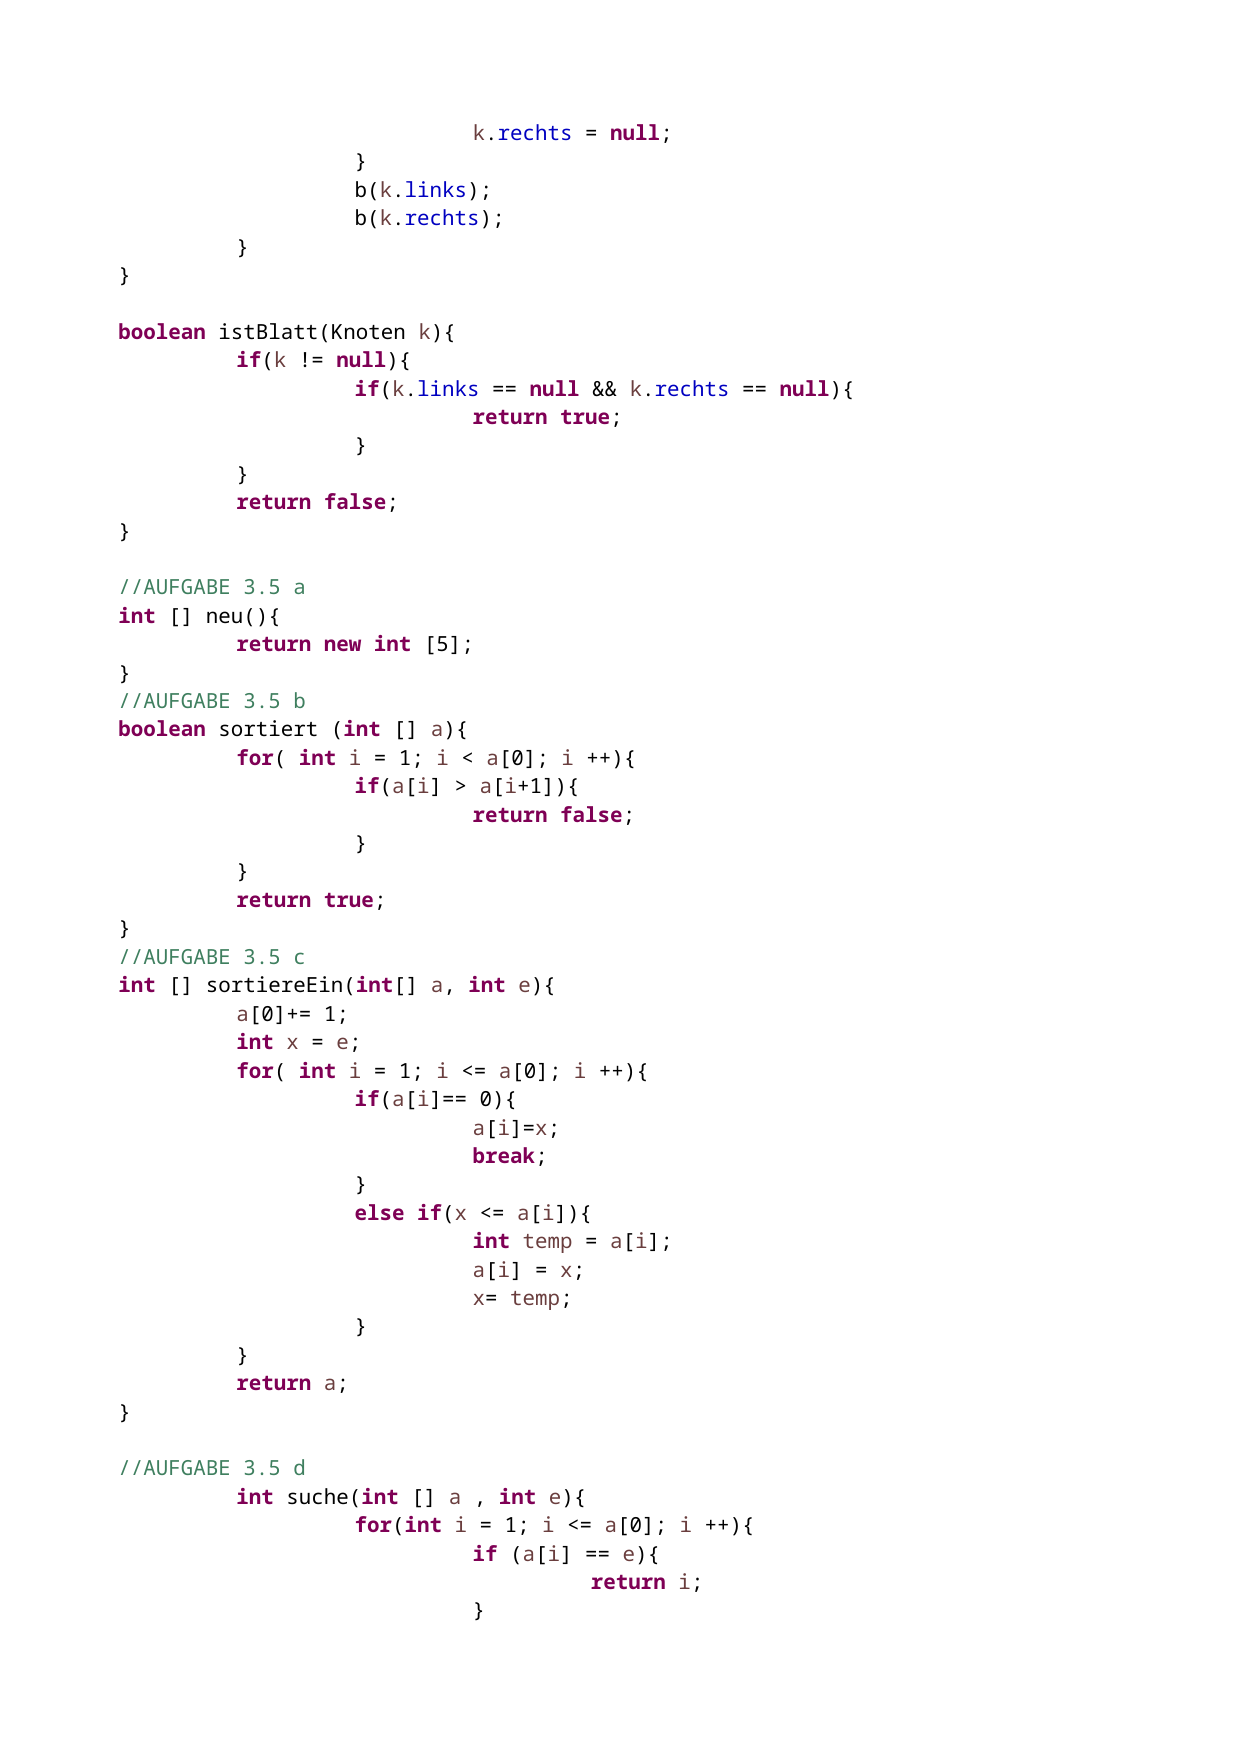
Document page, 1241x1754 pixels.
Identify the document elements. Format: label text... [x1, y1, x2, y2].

text return true; [118, 885, 1122, 913]
text } [118, 1169, 1122, 1198]
text for( int i = 1; i <= a[0]; i ++){ [118, 1056, 1122, 1084]
text //AUFGABE 3.5 d [118, 1453, 1122, 1482]
text x= temp; [118, 1283, 1122, 1312]
text return false; [118, 800, 1122, 828]
text int suche(int [] a , int e){ [118, 1482, 1122, 1510]
text boolean istBlatt(Knoten k){ [118, 317, 1122, 345]
text return a; [118, 1368, 1122, 1397]
text } [118, 431, 1122, 459]
text } [118, 459, 1122, 487]
text a[i] = x; [118, 1255, 1122, 1283]
text if(k != null){ [118, 345, 1122, 374]
text if(k.links == null && k.rechts == null){ [118, 374, 1122, 402]
text } [118, 1340, 1122, 1368]
text else if(x <= a[i]){ [118, 1198, 1122, 1226]
text } [118, 516, 1122, 544]
text } [118, 1397, 1122, 1425]
text if(a[i] > a[i+1]){ [118, 771, 1122, 800]
text } [118, 857, 1122, 885]
text k.rechts = null; [118, 118, 1122, 147]
text } [118, 913, 1122, 942]
text if (a[i] == e){ [118, 1539, 1122, 1567]
text } [118, 1312, 1122, 1340]
text //AUFGABE 3.5 a [118, 572, 1122, 601]
text //AUFGABE 3.5 c [118, 942, 1122, 970]
text for(int i = 1; i <= a[0]; i ++){ [118, 1510, 1122, 1539]
text b(k.rechts); [118, 203, 1122, 232]
text break; [118, 1141, 1122, 1169]
text return false; [118, 487, 1122, 516]
text b(k.links); [118, 175, 1122, 203]
text a[i]=x; [118, 1113, 1122, 1141]
text } [118, 147, 1122, 175]
text } [118, 232, 1122, 260]
text } [118, 1596, 1122, 1624]
text int [] neu(){ [118, 601, 1122, 629]
text return true; [118, 402, 1122, 431]
text } [118, 260, 1122, 289]
text int x = e; [118, 1027, 1122, 1056]
text int [] sortiereEin(int[] a, int e){ [118, 970, 1122, 999]
text if(a[i]== 0){ [118, 1084, 1122, 1113]
text return i; [118, 1567, 1122, 1596]
text //AUFGABE 3.5 b [118, 686, 1122, 714]
text return new int [5]; [118, 629, 1122, 658]
text } [118, 658, 1122, 686]
text boolean sortiert (int [] a){ [118, 714, 1122, 743]
text int temp = a[i]; [118, 1226, 1122, 1255]
text } [118, 828, 1122, 857]
text for( int i = 1; i < a[0]; i ++){ [118, 743, 1122, 771]
text a[0]+= 1; [118, 999, 1122, 1027]
